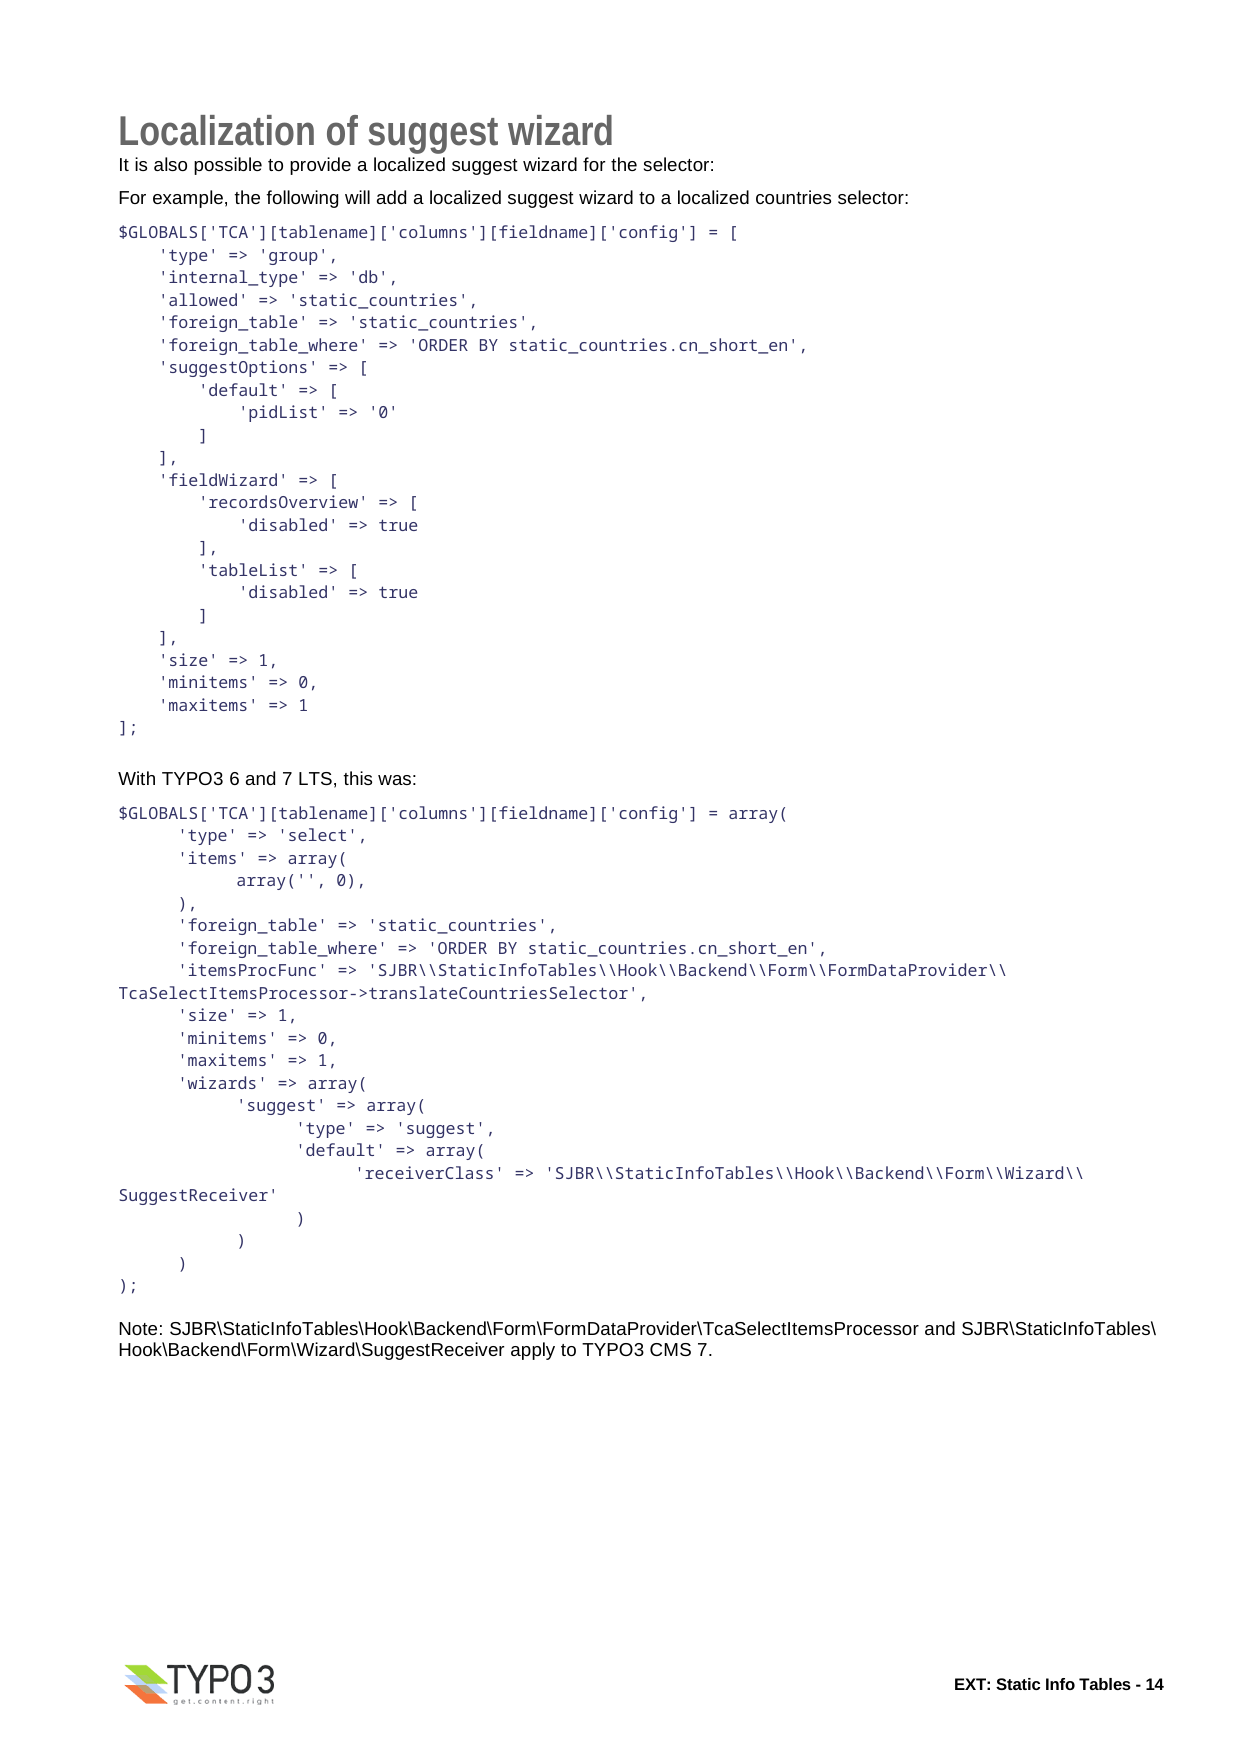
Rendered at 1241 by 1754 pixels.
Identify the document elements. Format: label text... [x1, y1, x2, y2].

text 'itemsProcFunc' => 'SJBR\\StaticInfoTables\\Hook\\Backend\\Form\\FormDataProvider\\TcaSelectItemsProcessor->translateCountriesSelector', [118, 959, 1163, 1004]
text ]; [118, 716, 1163, 739]
text 'disabled' => true [118, 514, 1163, 536]
text 'disabled' => true [118, 581, 1163, 604]
text 'foreign_table' => 'static_countries', [118, 914, 1163, 937]
text 'maxitems' => 1, [118, 1049, 1163, 1072]
text 'items' => array( [118, 847, 1163, 869]
text 'type' => 'suggest', [118, 1117, 1163, 1139]
text ) [118, 1252, 1163, 1274]
text ) [118, 1207, 1163, 1229]
text ); [118, 1274, 1163, 1297]
text 'suggestOptions' => [ [118, 356, 1163, 379]
text 'suggest' => array( [118, 1094, 1163, 1117]
text 'foreign_table_where' => 'ORDER BY static_countries.cn_short_en', [118, 937, 1163, 959]
text 'type' => 'select', [118, 824, 1163, 847]
text 'recordsOverview' => [ [118, 491, 1163, 514]
text 'allowed' => 'static_countries', [118, 289, 1163, 311]
text 'wizards' => array( [118, 1072, 1163, 1094]
text 'tableList' => [ [118, 559, 1163, 581]
text 'size' => 1, [118, 1004, 1163, 1027]
text 'default' => [ [118, 379, 1163, 401]
text 'size' => 1, [118, 649, 1163, 671]
text $GLOBALS['TCA'][tablename]['columns'][fieldname]['config'] = [ [118, 221, 1163, 244]
text ] [118, 424, 1163, 446]
text 'maxitems' => 1 [118, 694, 1163, 716]
text 'foreign_table_where' => 'ORDER BY static_countries.cn_short_en', [118, 334, 1163, 356]
text Note: SJBR\StaticInfoTables\Hook\Backend\Form\FormDataProvider\TcaSelectItemsProcessor and SJBR\StaticInfoTables\Hook\Backend\Form\Wizard\SuggestReceiver apply to TYPO3 CMS 7. [118, 1297, 1163, 1360]
subtitle Localization of suggest wizard [118, 106, 1163, 154]
text For example, the following will add a localized suggest wizard to a localized countries selector: [118, 188, 1163, 209]
text 'fieldWizard' => [ [118, 469, 1163, 491]
picture [119, 1659, 280, 1710]
text 'type' => 'group', [118, 244, 1163, 266]
text 'foreign_table' => 'static_countries', [118, 311, 1163, 334]
text It is also possible to provide a localized suggest wizard for the selector: [118, 154, 1163, 175]
text 'receiverClass' => 'SJBR\\StaticInfoTables\\Hook\\Backend\\Form\\Wizard\\SuggestReceiver' [118, 1162, 1163, 1207]
text 'internal_type' => 'db', [118, 266, 1163, 289]
text 'minitems' => 0, [118, 1027, 1163, 1049]
text ], [118, 626, 1163, 649]
text ], [118, 536, 1163, 559]
text With TYPO3 6 and 7 LTS, this was: [118, 768, 1163, 789]
text ) [118, 1229, 1163, 1252]
text ), [118, 892, 1163, 914]
text 'default' => array( [118, 1139, 1163, 1162]
text ], [118, 446, 1163, 469]
text array('', 0), [118, 869, 1163, 892]
text 'pidList' => '0' [118, 401, 1163, 424]
text 'minitems' => 0, [118, 671, 1163, 694]
text $GLOBALS['TCA'][tablename]['columns'][fieldname]['config'] = array( [118, 802, 1163, 824]
text ] [118, 604, 1163, 626]
